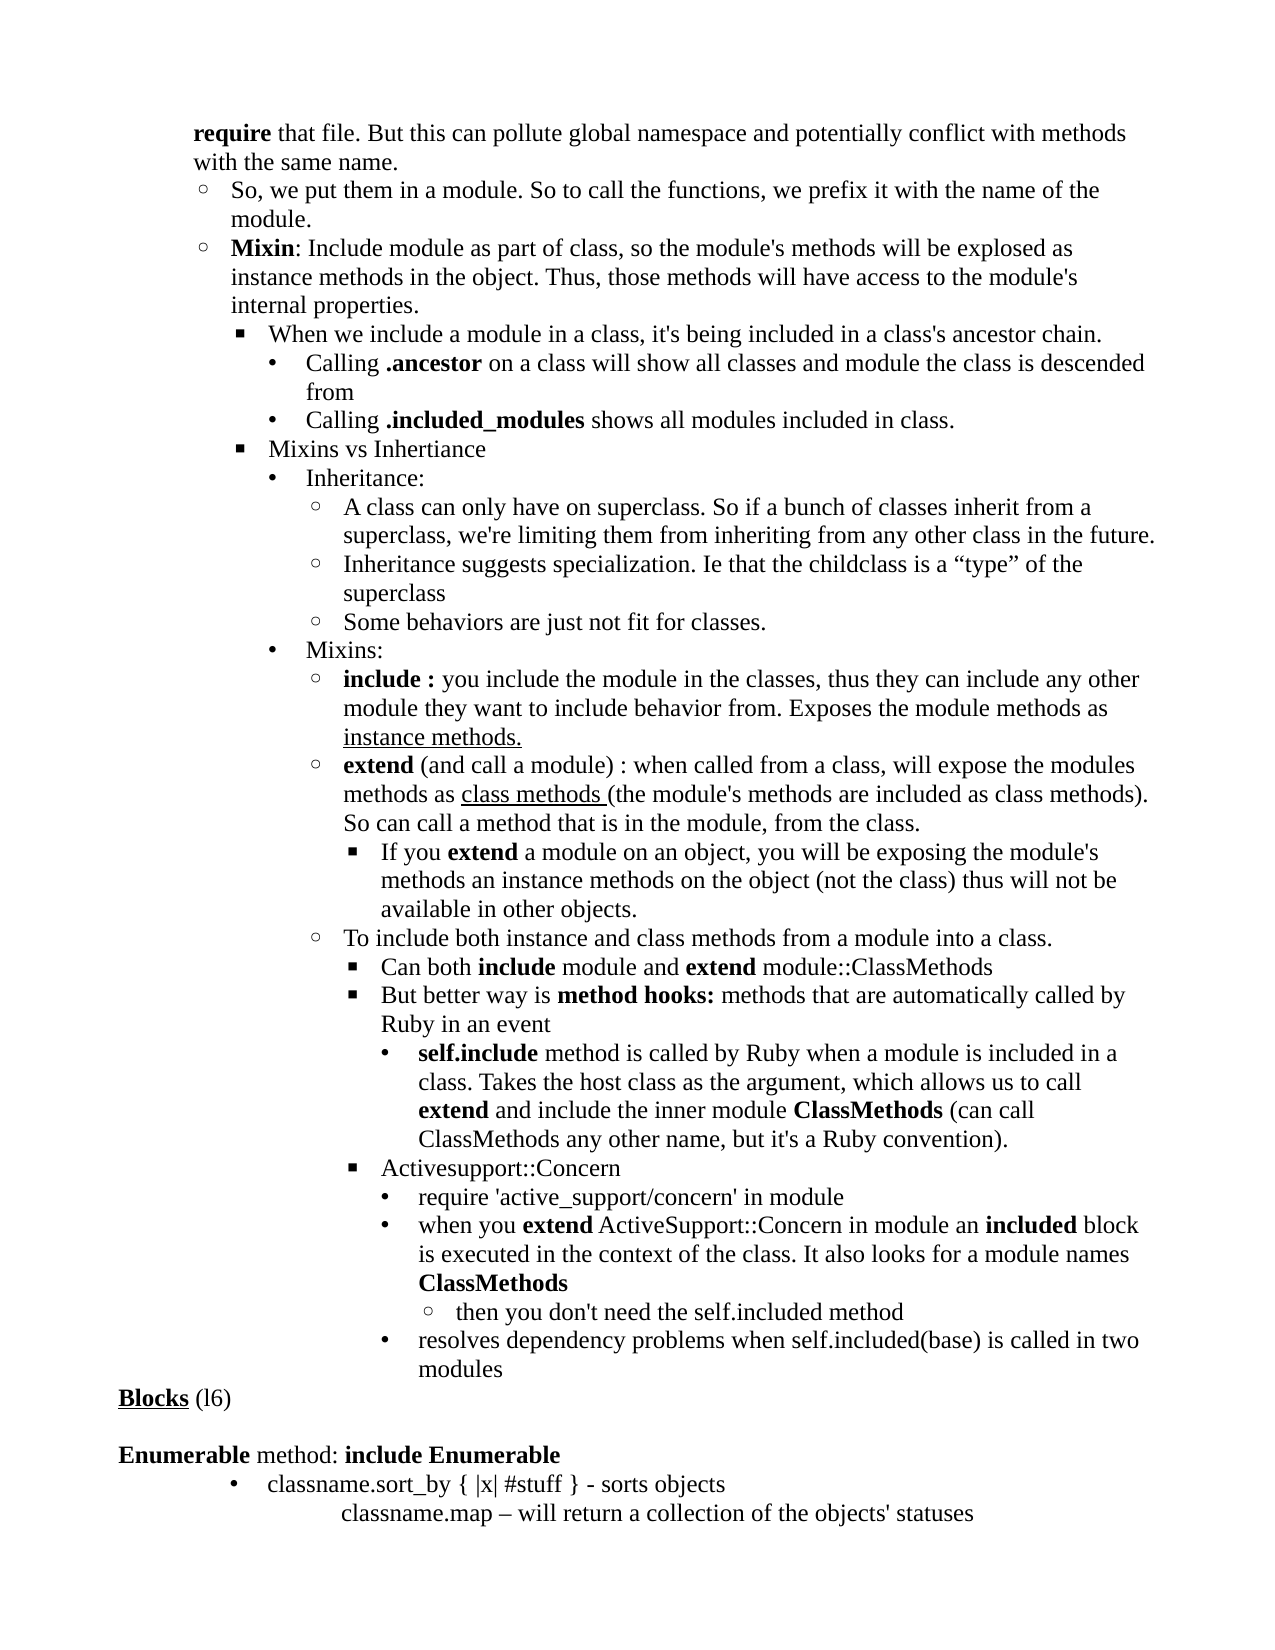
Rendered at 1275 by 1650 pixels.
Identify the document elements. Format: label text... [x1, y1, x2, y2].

list Inheritance: [268, 463, 1157, 492]
list To include both instance and class methods from a module into a class. [306, 923, 1157, 952]
list resolves dependency problems when self.included(base) is called in two modules [381, 1326, 1157, 1383]
list Mixins: [268, 636, 1157, 664]
list require that file. But this can pollute global namespace and potentially conflict with methods with the same name. [156, 118, 1157, 176]
list when you extend ActiveSupport::Concern in module an included block is executed in the context of the class. It also looks for a module names ClassMethods [381, 1211, 1157, 1297]
list But better way is method hooks: methods that are automatically called by Ruby in an event [343, 981, 1157, 1038]
list classname.sort_by { |x| #stuff } - sorts objects classname.map – will return a collection of the objects' statuses [229, 1469, 1157, 1527]
list Some behaviors are just not fit for classes. [306, 607, 1157, 636]
list Calling .ancestor on a class will show all classes and module the class is descended from [268, 348, 1157, 406]
list extend (and call a module) : when called from a class, will expose the modules methods as class methods (the module's methods are included as class methods). So can call a method that is in the module, from the class. [306, 751, 1157, 837]
list Mixins vs Inhertiance [231, 434, 1157, 463]
list require 'active_support/concern' in module [381, 1182, 1157, 1211]
list Can both include module and extend module::ClassMethods [343, 952, 1157, 981]
text Enumerable method: include Enumerable [118, 1441, 1157, 1469]
list Mixin: Include module as part of class, so the module's methods will be explosed as instance methods in the object. Thus, those methods will have access to the module's internal properties. [193, 233, 1157, 319]
list self.include method is called by Ruby when a module is included in a class. Takes the host class as the argument, which allows us to call extend and include the inner module ClassMethods (can call ClassMethods any other name, but it's a Ruby convention). [381, 1038, 1157, 1153]
text Blocks (l6) [118, 1383, 1157, 1412]
list Inheritance suggests specialization. Ie that the childclass is a “type” of the superclass [306, 549, 1157, 607]
list When we include a module in a class, it's being included in a class's ancestor chain. [231, 319, 1157, 348]
list Activesupport::Concern [343, 1153, 1157, 1182]
list A class can only have on superclass. So if a bunch of classes inherit from a superclass, we're limiting them from inheriting from any other class in the future. [306, 492, 1157, 549]
list Calling .included_modules shows all modules included in class. [268, 406, 1157, 434]
list So, we put them in a module. So to call the functions, we prefix it with the name of the module. [193, 176, 1157, 233]
list If you extend a module on an object, you will be exposing the module's methods an instance methods on the object (not the class) thus will not be available in other objects. [343, 837, 1157, 923]
list then you don't need the self.included method [418, 1297, 1157, 1326]
list include : you include the module in the classes, thus they can include any other module they want to include behavior from. Exposes the module methods as instance methods. [306, 664, 1157, 751]
